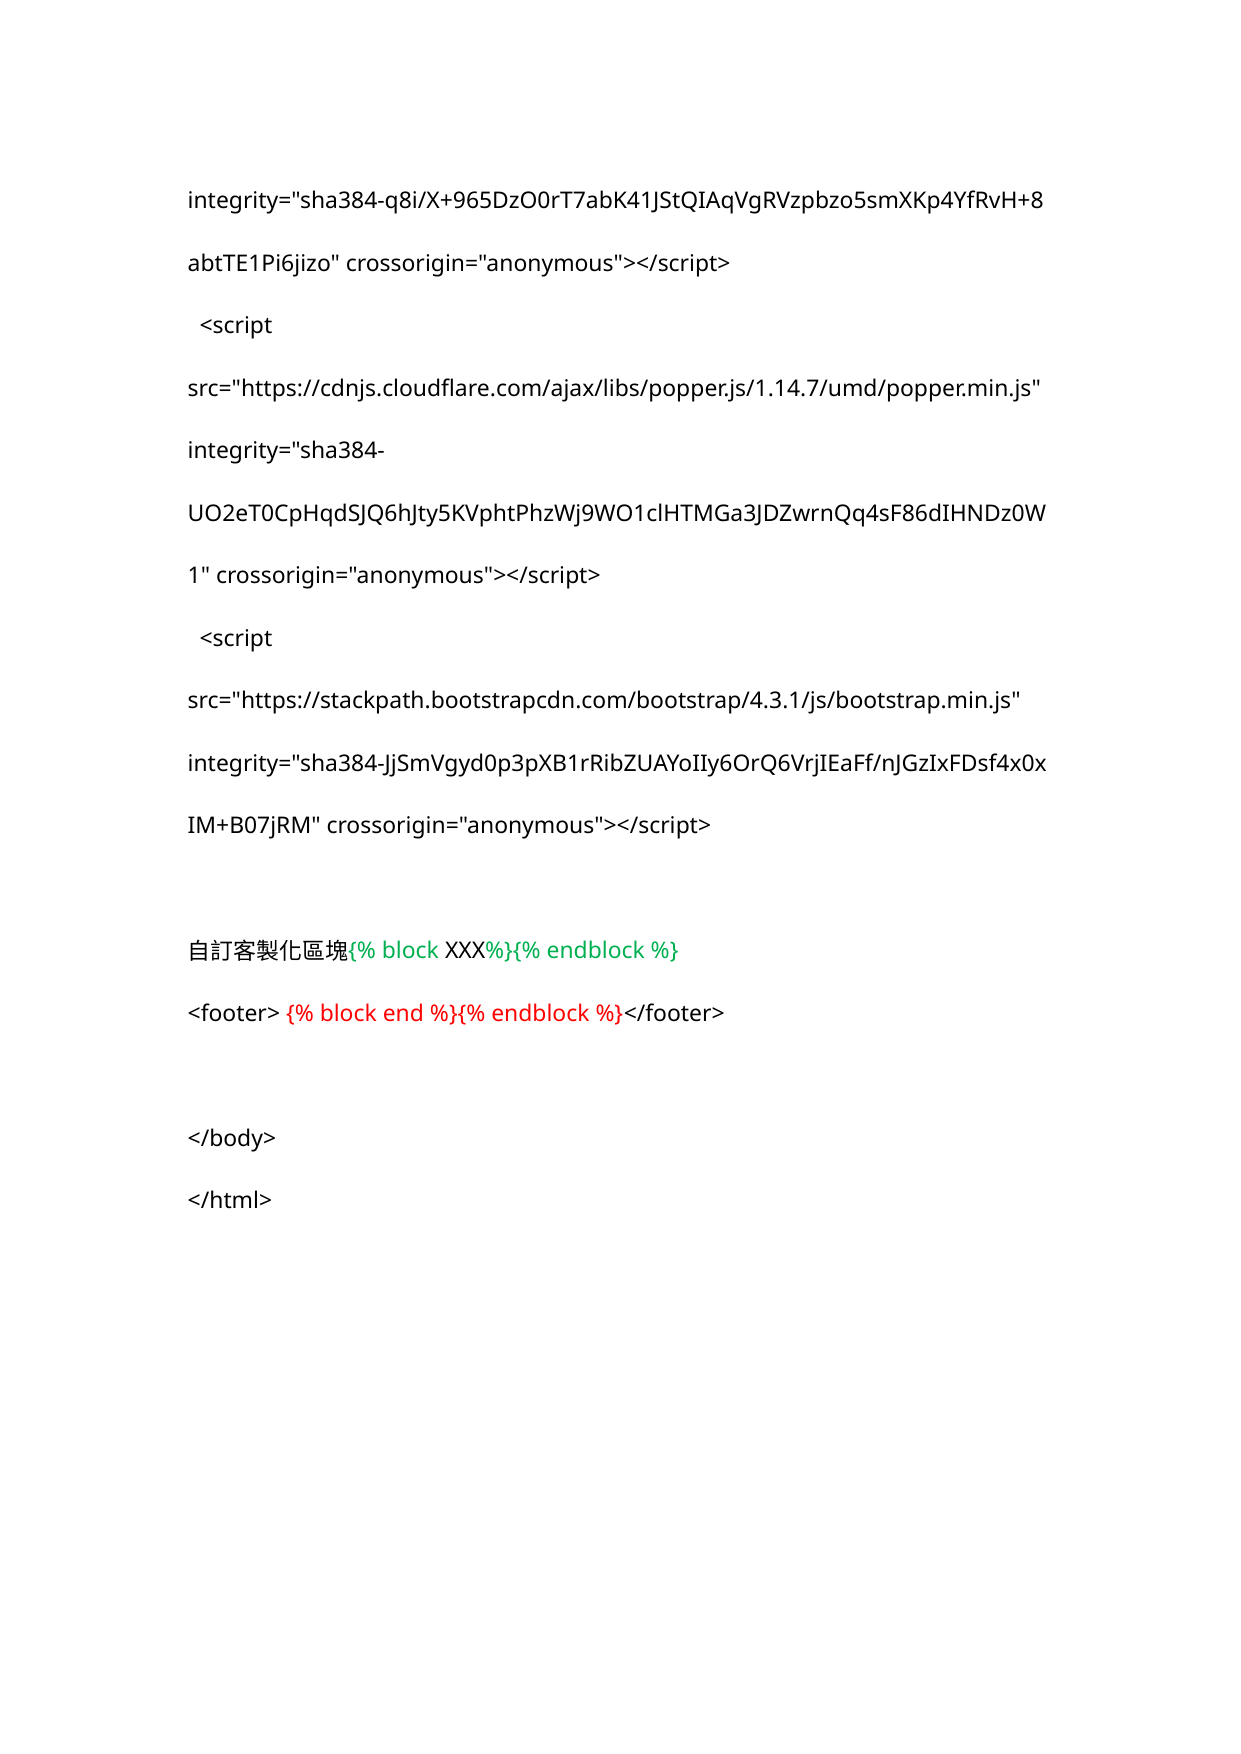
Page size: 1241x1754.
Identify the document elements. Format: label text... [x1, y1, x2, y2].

text integrity="sha384-q8i/X+965DzO0rT7abK41JStQIAqVgRVzpbzo5smXKp4YfRvH+8abtTE1Pi6jizo" crossorigin="anonymous"></script> [187, 158, 1053, 283]
text <footer> {% block end %}{% endblock %}</footer> [187, 971, 1053, 1033]
text <script src="https://stackpath.bootstrapcdn.com/bootstrap/4.3.1/js/bootstrap.min.js" integrity="sha384-JjSmVgyd0p3pXB1rRibZUAYoIIy6OrQ6VrjIEaFf/nJGzIxFDsf4x0xIM+B07jRM" crossorigin="anonymous"></script> [187, 596, 1053, 846]
text </html> [187, 1158, 1053, 1221]
text 自訂客製化區塊{% block XXX%}{% endblock %} [187, 908, 1053, 971]
text </body> [187, 1096, 1053, 1158]
text <script src="https://cdnjs.cloudflare.com/ajax/libs/popper.js/1.14.7/umd/popper.min.js" integrity="sha384-UO2eT0CpHqdSJQ6hJty5KVphtPhzWj9WO1clHTMGa3JDZwrnQq4sF86dIHNDz0W1" crossorigin="anonymous"></script> [187, 283, 1053, 596]
